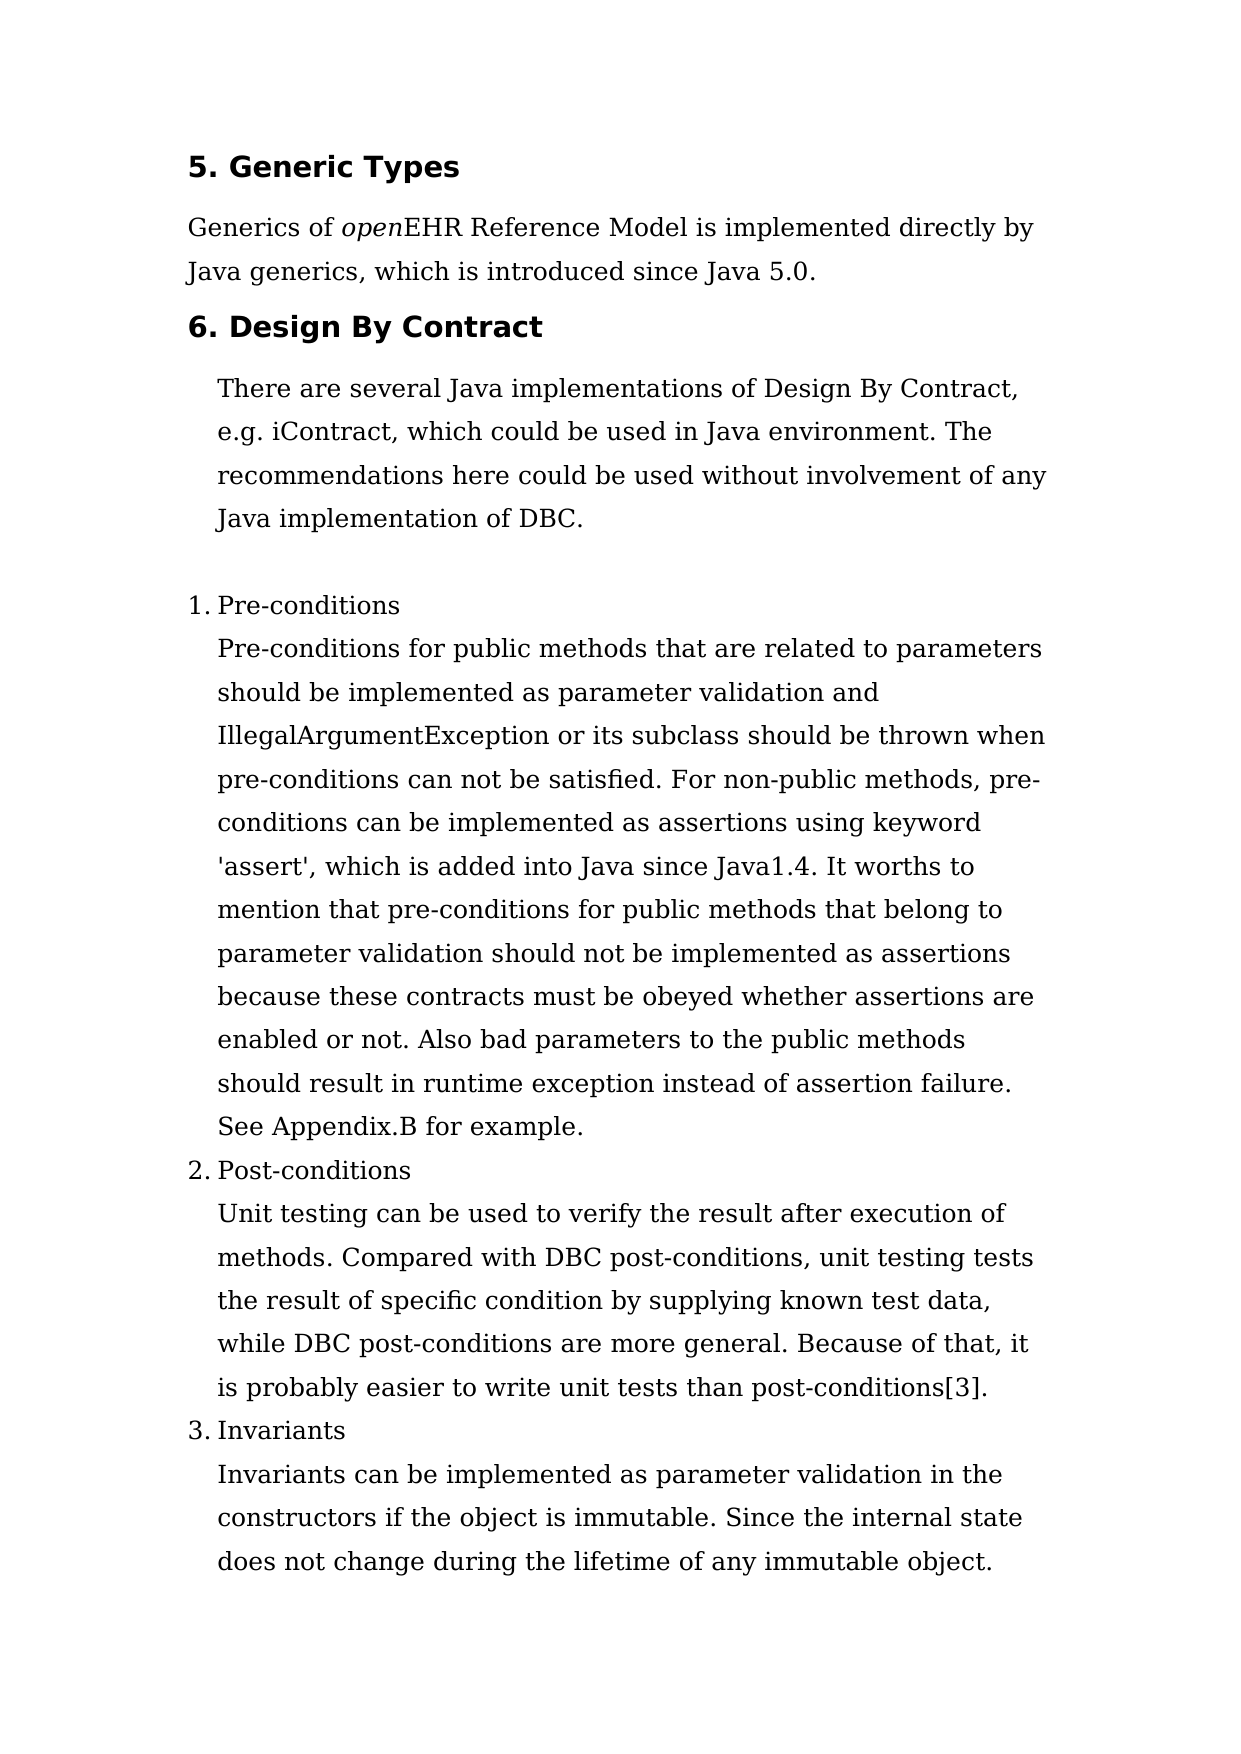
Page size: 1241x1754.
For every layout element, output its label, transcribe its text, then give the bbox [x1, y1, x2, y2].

text Pre-conditions for public methods that are related to parameters should be implemented as parameter validation and IllegalArgumentException or its subclass should be thrown when pre-conditions can not be satisfied. For non-public methods, pre-conditions can be implemented as assertions using keyword 'assert', which is added into Java since Java1.4. It worths to mention that pre-conditions for public methods that belong to parameter validation should not be implemented as assertions because these contracts must be obeyed whether assertions are enabled or not. Also bad parameters to the public methods should result in runtime exception instead of assertion failure. [217, 635, 1053, 1098]
subtitle 5. Generic Types [187, 150, 1053, 184]
list Post-conditions [187, 1156, 1053, 1185]
text Invariants can be implemented as parameter validation in the constructors if the object is immutable. Since the internal state does not change during the lifetime of any immutable object. [217, 1460, 1053, 1576]
text There are several Java implementations of Design By Contract, e.g. iContract, which could be used in Java environment. The recommendations here could be used without involvement of any Java implementation of DBC. [217, 374, 1053, 533]
list Pre-conditions [187, 591, 1053, 620]
text Unit testing can be used to verify the result after execution of methods. Compared with DBC post-conditions, unit testing tests the result of specific condition by supplying known test data, while DBC post-conditions are more general. Because of that, it is probably easier to write unit tests than post-conditions[3]. [217, 1199, 1053, 1402]
subtitle 6. Design By Contract [187, 311, 1053, 345]
text See Appendix.B for example. [217, 1113, 1053, 1142]
text Generics of openEHR Reference Model is implemented directly by Java generics, which is introduced since Java 5.0. [187, 213, 1053, 286]
list Invariants [187, 1417, 1053, 1446]
